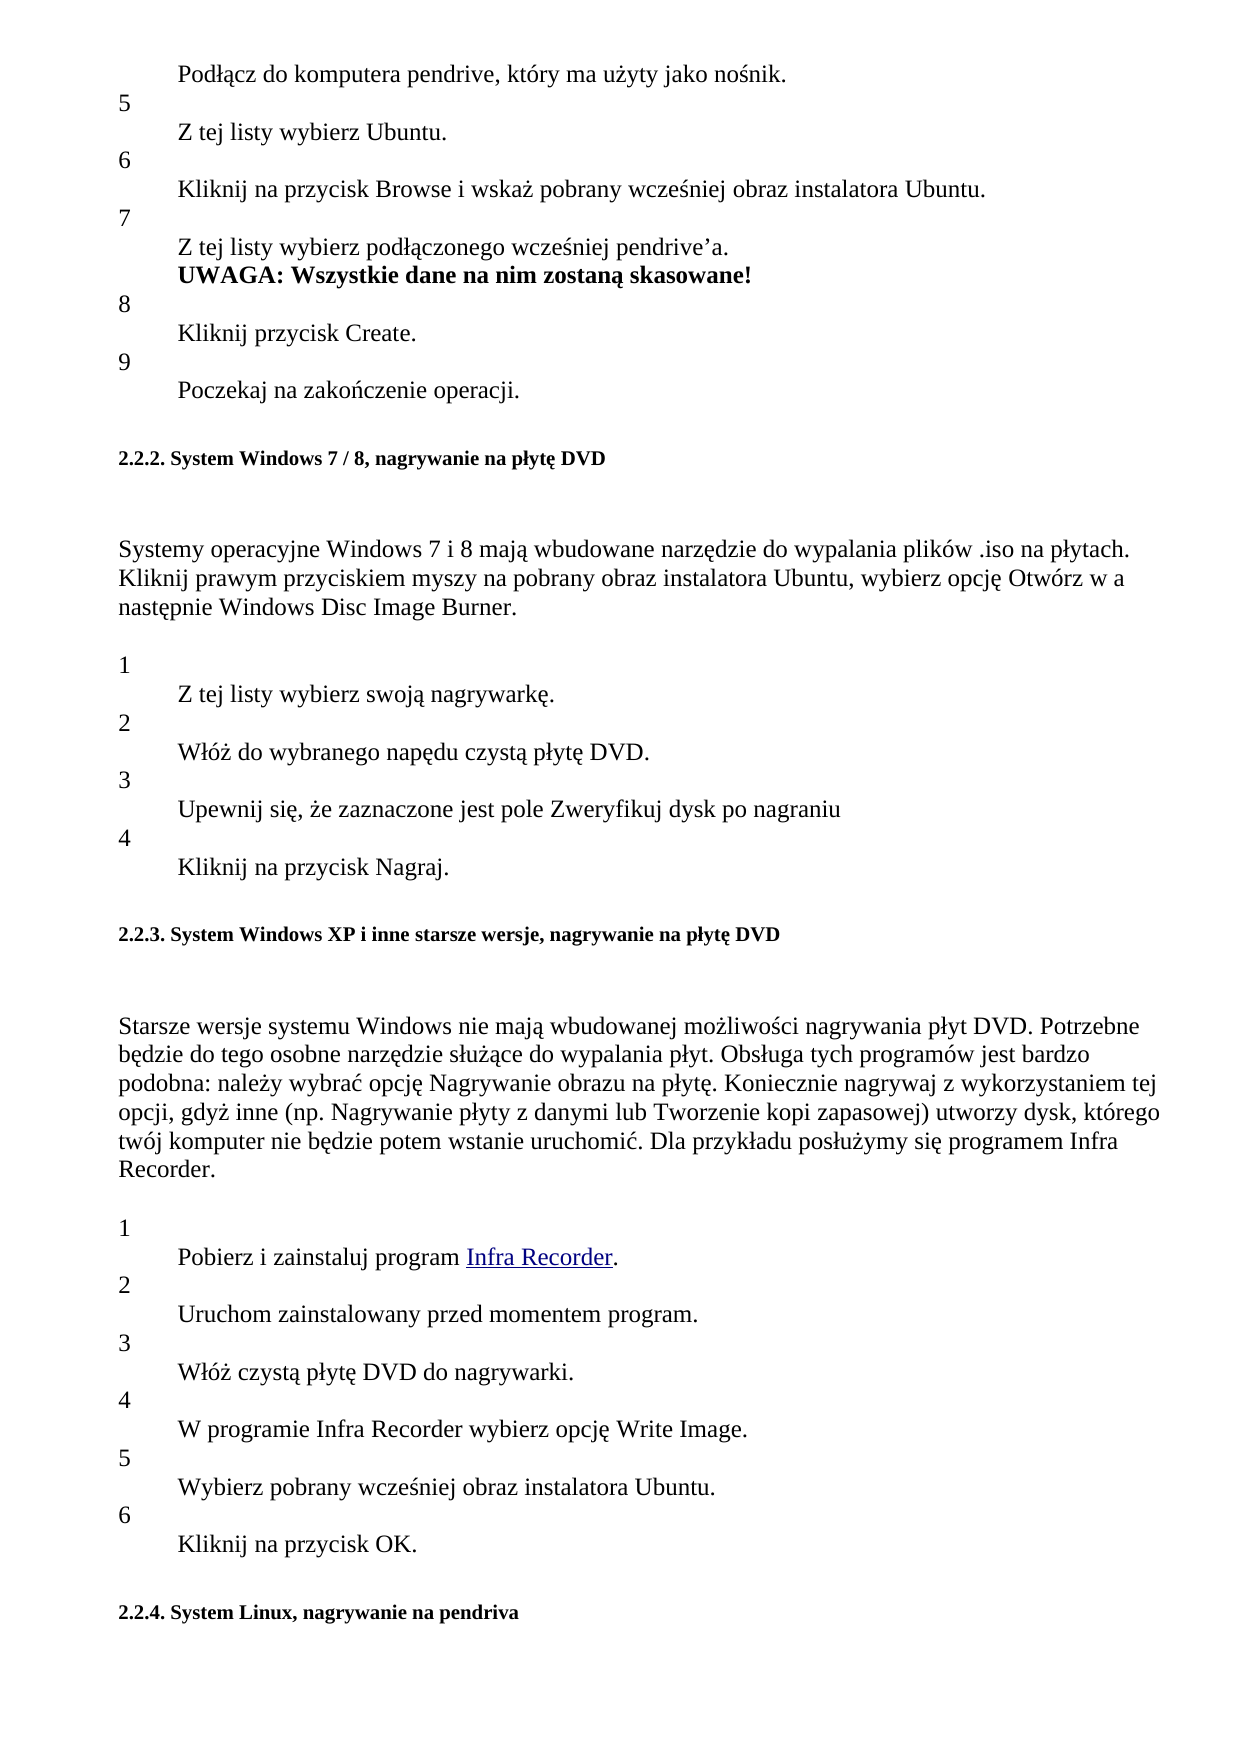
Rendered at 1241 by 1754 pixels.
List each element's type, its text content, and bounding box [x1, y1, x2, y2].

list Pobierz i zainstaluj program Infra Recorder. [177, 1242, 1181, 1270]
text Starsze wersje systemu Windows nie mają wbudowanej możliwości nagrywania płyt DVD. Potrzebne będzie do tego osobne narzędzie służące do wypalania płyt. Obsługa tych programów jest bardzo podobna: należy wybrać opcję Nagrywanie obrazu na płytę. Koniecznie nagrywaj z wykorzystaniem tej opcji, gdyż inne (np. Nagrywanie płyty z danymi lub Tworzenie kopi zapasowej) utworzy dysk, którego twój komputer nie będzie potem wstanie uruchomić. Dla przykładu posłużymy się programem Infra Recorder. [118, 1011, 1181, 1183]
subtitle 2.2.4. System Linux, nagrywanie na pendriva [118, 1600, 1181, 1624]
list 1 [118, 1213, 1181, 1242]
list Wybierz pobrany wcześniej obraz instalatora Ubuntu. [177, 1472, 1181, 1500]
list 4 [118, 823, 1181, 852]
list 9 [118, 347, 1181, 375]
list 7 [118, 203, 1181, 232]
list Włóż czystą płytę DVD do nagrywarki. [177, 1357, 1181, 1385]
list 5 [118, 88, 1181, 117]
subtitle 2.2.3. System Windows XP i inne starsze wersje, nagrywanie na płytę DVD [118, 922, 1181, 946]
list 2 [118, 1270, 1181, 1299]
list 3 [118, 765, 1181, 794]
list Podłącz do komputera pendrive, który ma użyty jako nośnik. [177, 59, 1181, 88]
list 3 [118, 1328, 1181, 1357]
list Kliknij na przycisk Nagraj. [177, 852, 1181, 880]
list Z tej listy wybierz swoją nagrywarkę. [177, 679, 1181, 708]
list Włóż do wybranego napędu czystą płytę DVD. [177, 737, 1181, 765]
list 5 [118, 1443, 1181, 1472]
list 2 [118, 708, 1181, 737]
list Kliknij przycisk Create. [177, 318, 1181, 347]
text Systemy operacyjne Windows 7 i 8 mają wbudowane narzędzie do wypalania plików .iso na płytach. Kliknij prawym przyciskiem myszy na pobrany obraz instalatora Ubuntu, wybierz opcję Otwórz w a następnie Windows Disc Image Burner. [118, 534, 1181, 621]
list Uruchom zainstalowany przed momentem program. [177, 1299, 1181, 1328]
list Kliknij na przycisk OK. [177, 1529, 1181, 1558]
list 6 [118, 1500, 1181, 1529]
list Z tej listy wybierz podłączonego wcześniej pendrive’a. UWAGA: Wszystkie dane na nim zostaną skasowane! [177, 232, 1181, 289]
list Poczekaj na zakończenie operacji. [177, 375, 1181, 404]
subtitle 2.2.2. System Windows 7 / 8, nagrywanie na płytę DVD [118, 446, 1181, 470]
list Z tej listy wybierz Ubuntu. [177, 117, 1181, 145]
list 1 [118, 650, 1181, 679]
list 4 [118, 1385, 1181, 1414]
list 6 [118, 145, 1181, 174]
list Kliknij na przycisk Browse i wskaż pobrany wcześniej obraz instalatora Ubuntu. [177, 174, 1181, 203]
list W programie Infra Recorder wybierz opcję Write Image. [177, 1414, 1181, 1443]
list Upewnij się, że zaznaczone jest pole Zweryfikuj dysk po nagraniu [177, 794, 1181, 823]
list 8 [118, 289, 1181, 318]
